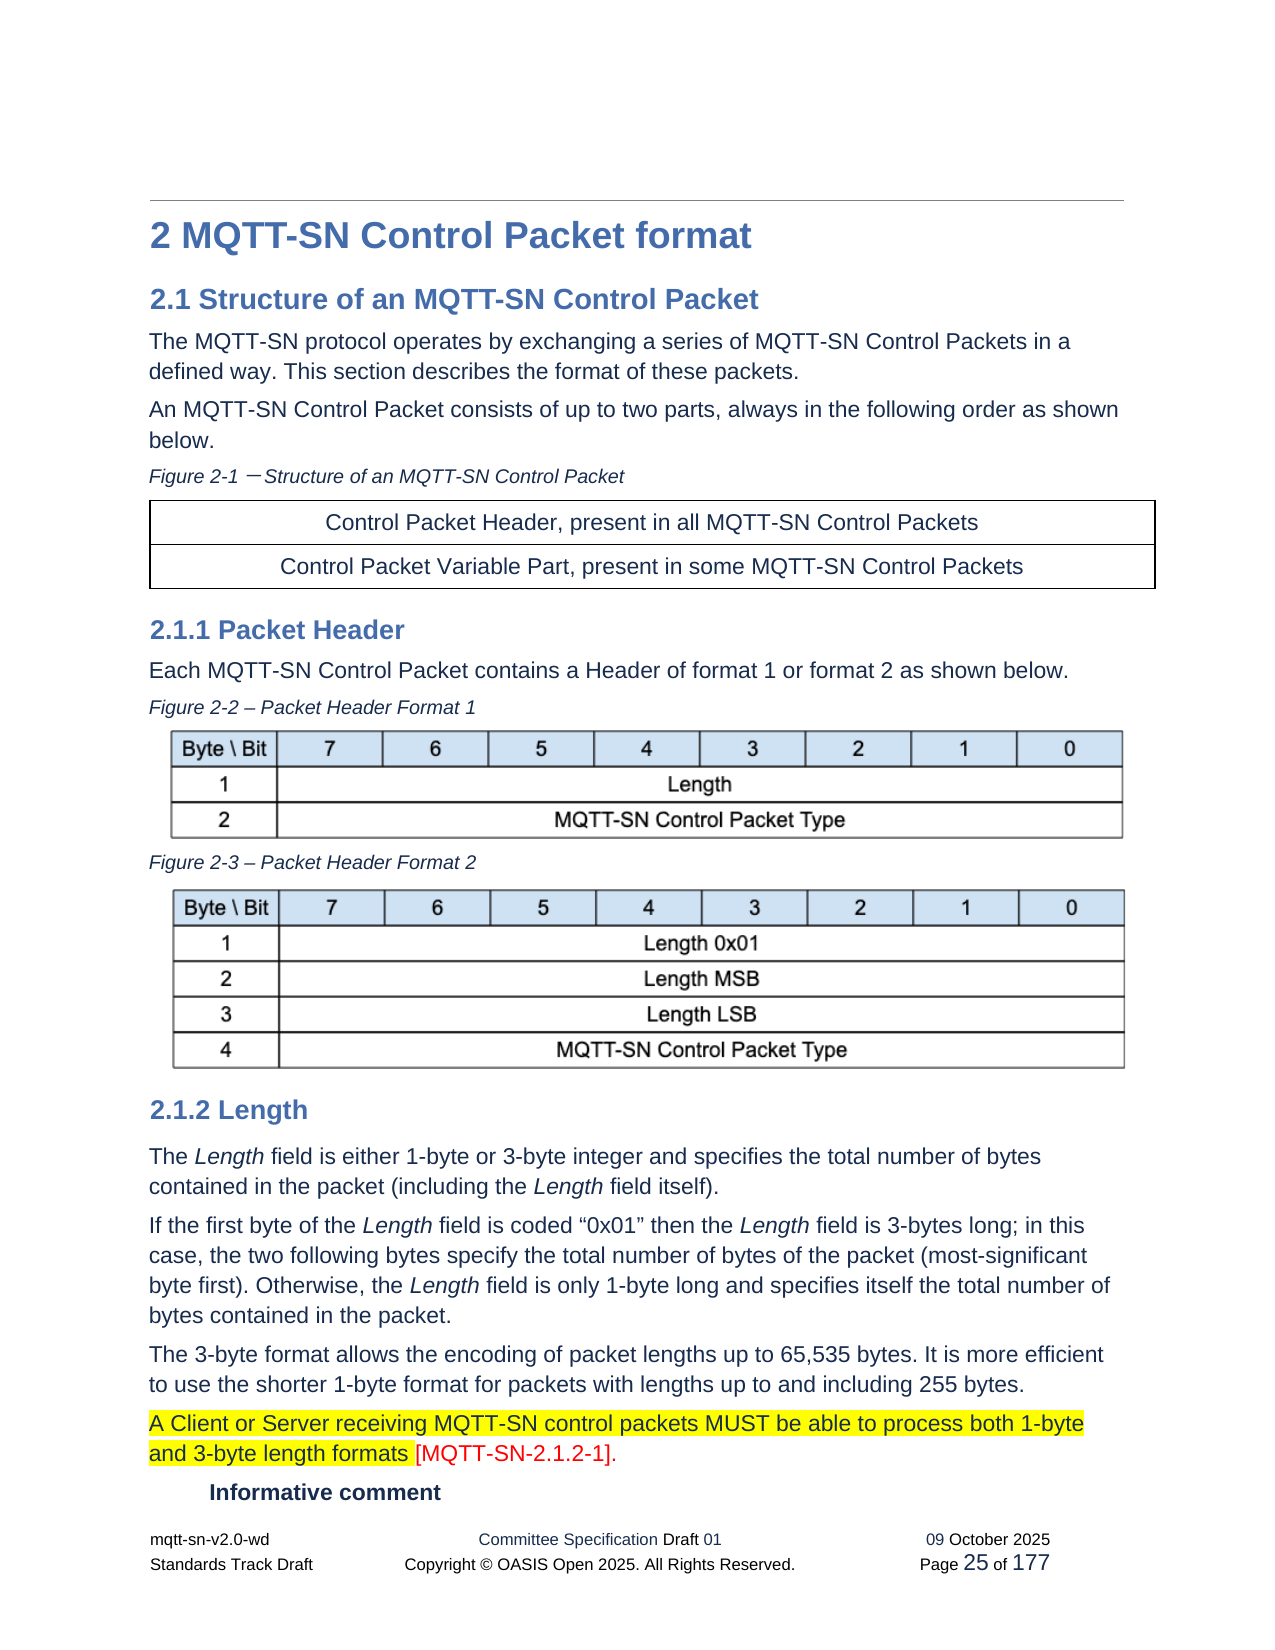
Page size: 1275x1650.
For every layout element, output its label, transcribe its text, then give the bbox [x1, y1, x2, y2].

text Informative comment [148, 1478, 1124, 1505]
table_cell Control Packet Variable Part, present in some MQTT-SN Control Packets [151, 545, 1154, 588]
table_header Control Packet Header, present in all MQTT-SN Control Packets [151, 501, 1154, 544]
text Figure 2-1 －Structure of an MQTT-SN Control Packet [148, 465, 1124, 488]
subtitle 2.1.1 Packet Header [150, 614, 1124, 645]
text The 3-byte format allows the encoding of packet lengths up to 65,535 bytes. It is more efficient to use the shorter 1-byte format for packets with lengths up to and including 255 bytes. [148, 1341, 1124, 1398]
text A Client or Server receiving MQTT-SN control packets MUST be able to process both 1-byte and 3-byte length formats [MQTT-SN-2.1.2-1]. [148, 1410, 1124, 1466]
text Each MQTT-SN Control Packet contains a Header of format 1 or format 2 as shown below. [148, 657, 1124, 684]
picture [148, 730, 1124, 839]
text The MQTT-SN protocol operates by exchanging a series of MQTT-SN Control Packets in a defined way. This section describes the format of these packets. [148, 328, 1124, 384]
subtitle 2.1 Structure of an MQTT-SN Control Packet [150, 282, 1124, 315]
text Figure 2-2 – Packet Header Format 1 [148, 696, 1124, 719]
text An MQTT-SN Control Packet consists of up to two parts, always in the following order as shown below. [148, 396, 1124, 453]
text If the first byte of the Length field is coded “0x01” then the Length field is 3-bytes long; in this case, the two following bytes specify the total number of bytes of the packet (most-significant byte first). Otherwise, the Length field is only 1-byte long and specifies itself the total number of bytes contained in the packet. [148, 1212, 1124, 1329]
subtitle 2.1.2 Length [150, 1094, 1124, 1126]
text Figure 2-3 – Packet Header Format 2 [148, 851, 1124, 874]
subtitle 2 MQTT-SN Control Packet format [150, 201, 1124, 257]
picture [150, 889, 1125, 1069]
text The Length field is either 1-byte or 3-byte integer and specifies the total number of bytes contained in the packet (including the Length field itself). [148, 1143, 1124, 1200]
